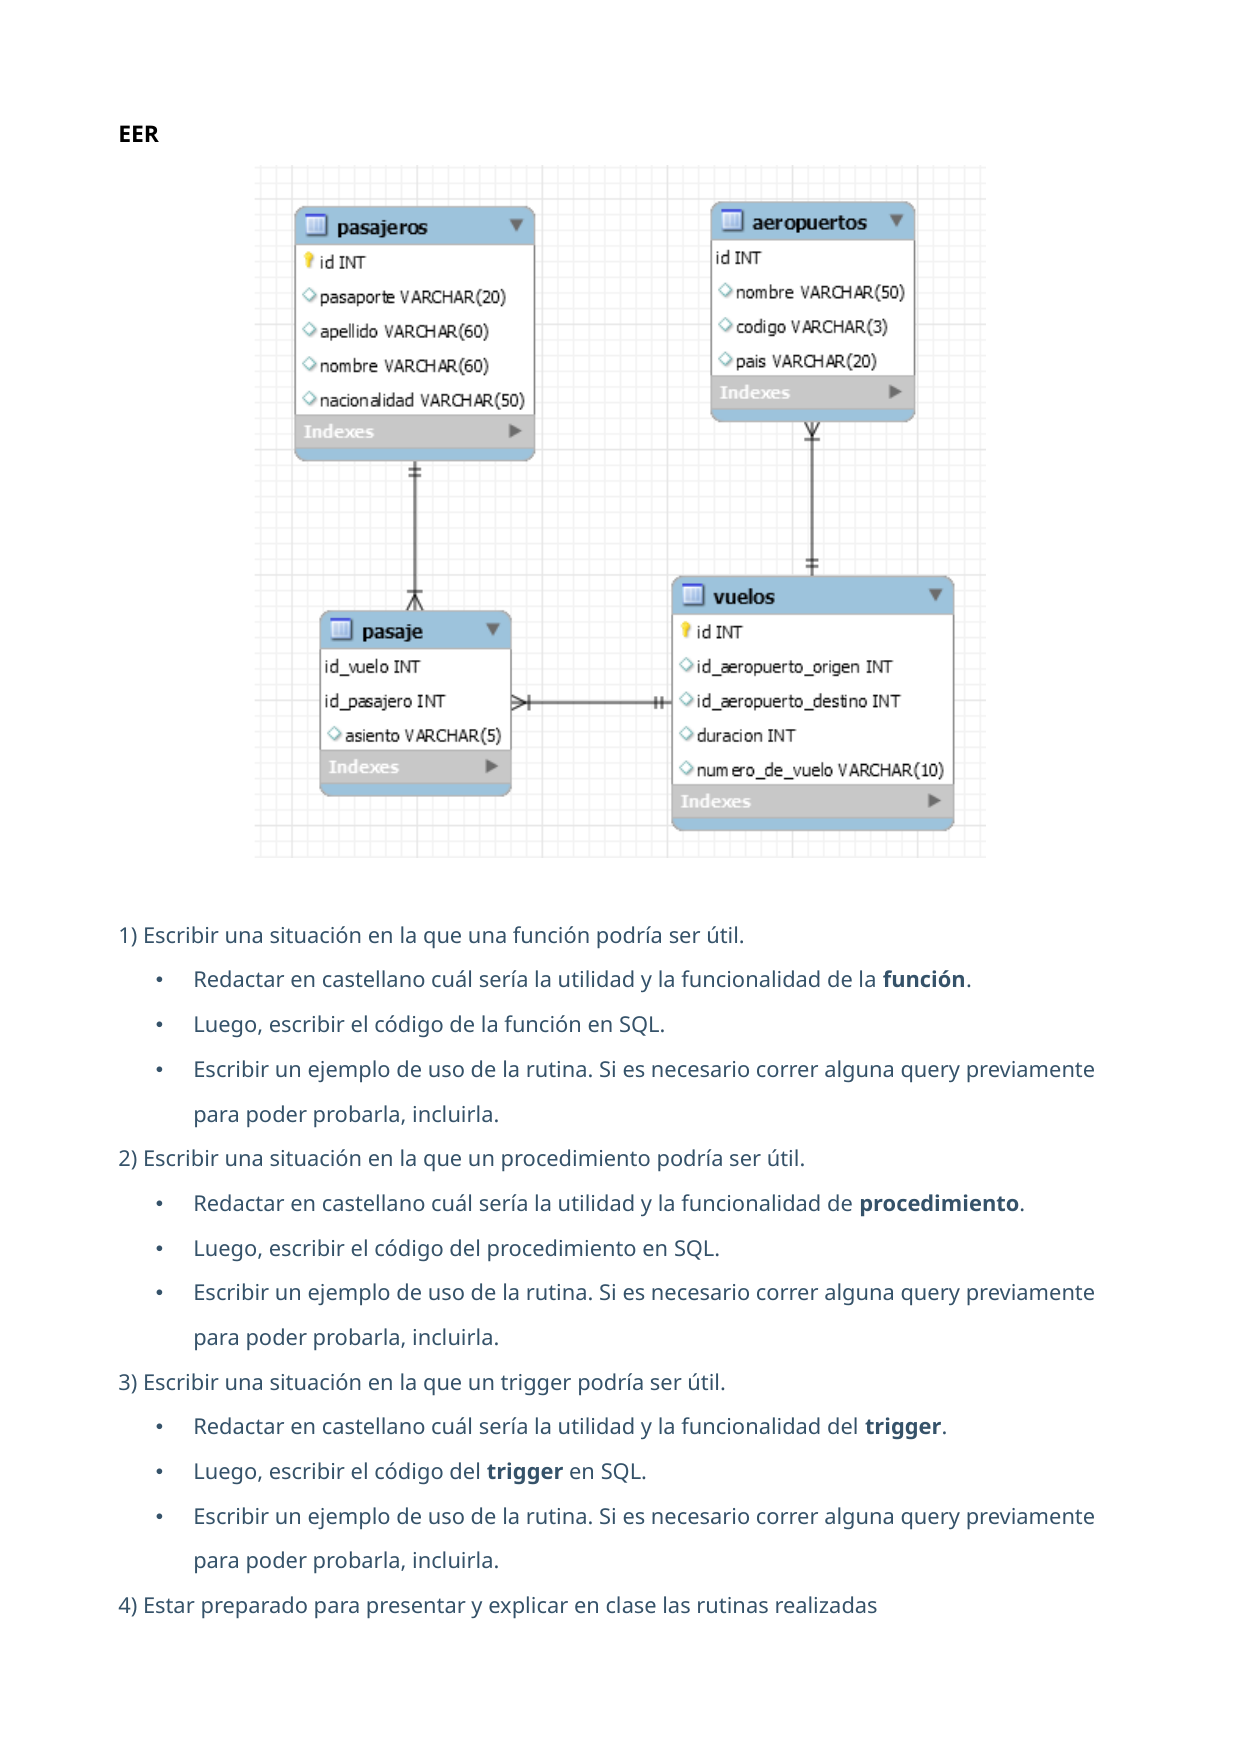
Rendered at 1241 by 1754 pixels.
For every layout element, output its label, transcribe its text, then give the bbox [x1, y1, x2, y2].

list Luego, escribir el código del procedimiento en SQL. [156, 1233, 1122, 1262]
picture [254, 165, 986, 858]
list Escribir un ejemplo de uso de la rutina. Si es necesario correr alguna query previamente para poder probarla, incluirla. [156, 1501, 1122, 1575]
text 1) Escribir una situación en la que una función podría ser útil. [118, 920, 1122, 949]
list Redactar en castellano cuál sería la utilidad y la funcionalidad del trigger. [156, 1411, 1122, 1441]
text 4) Estar preparado para presentar y explicar en clase las rutinas realizadas [118, 1590, 1122, 1620]
list Luego, escribir el código del trigger en SQL. [156, 1456, 1122, 1486]
list Escribir un ejemplo de uso de la rutina. Si es necesario correr alguna query previamente para poder probarla, incluirla. [156, 1277, 1122, 1352]
list Redactar en castellano cuál sería la utilidad y la funcionalidad de procedimiento. [156, 1188, 1122, 1218]
text 2) Escribir una situación en la que un procedimiento podría ser útil. [118, 1143, 1122, 1173]
text 3) Escribir una situación en la que un trigger podría ser útil. [118, 1367, 1122, 1396]
list Luego, escribir el código de la función en SQL. [156, 1009, 1122, 1039]
list Redactar en castellano cuál sería la utilidad y la funcionalidad de la función. [156, 964, 1122, 994]
text EER [118, 118, 1122, 149]
list Escribir un ejemplo de uso de la rutina. Si es necesario correr alguna query previamente para poder probarla, incluirla. [156, 1054, 1122, 1128]
